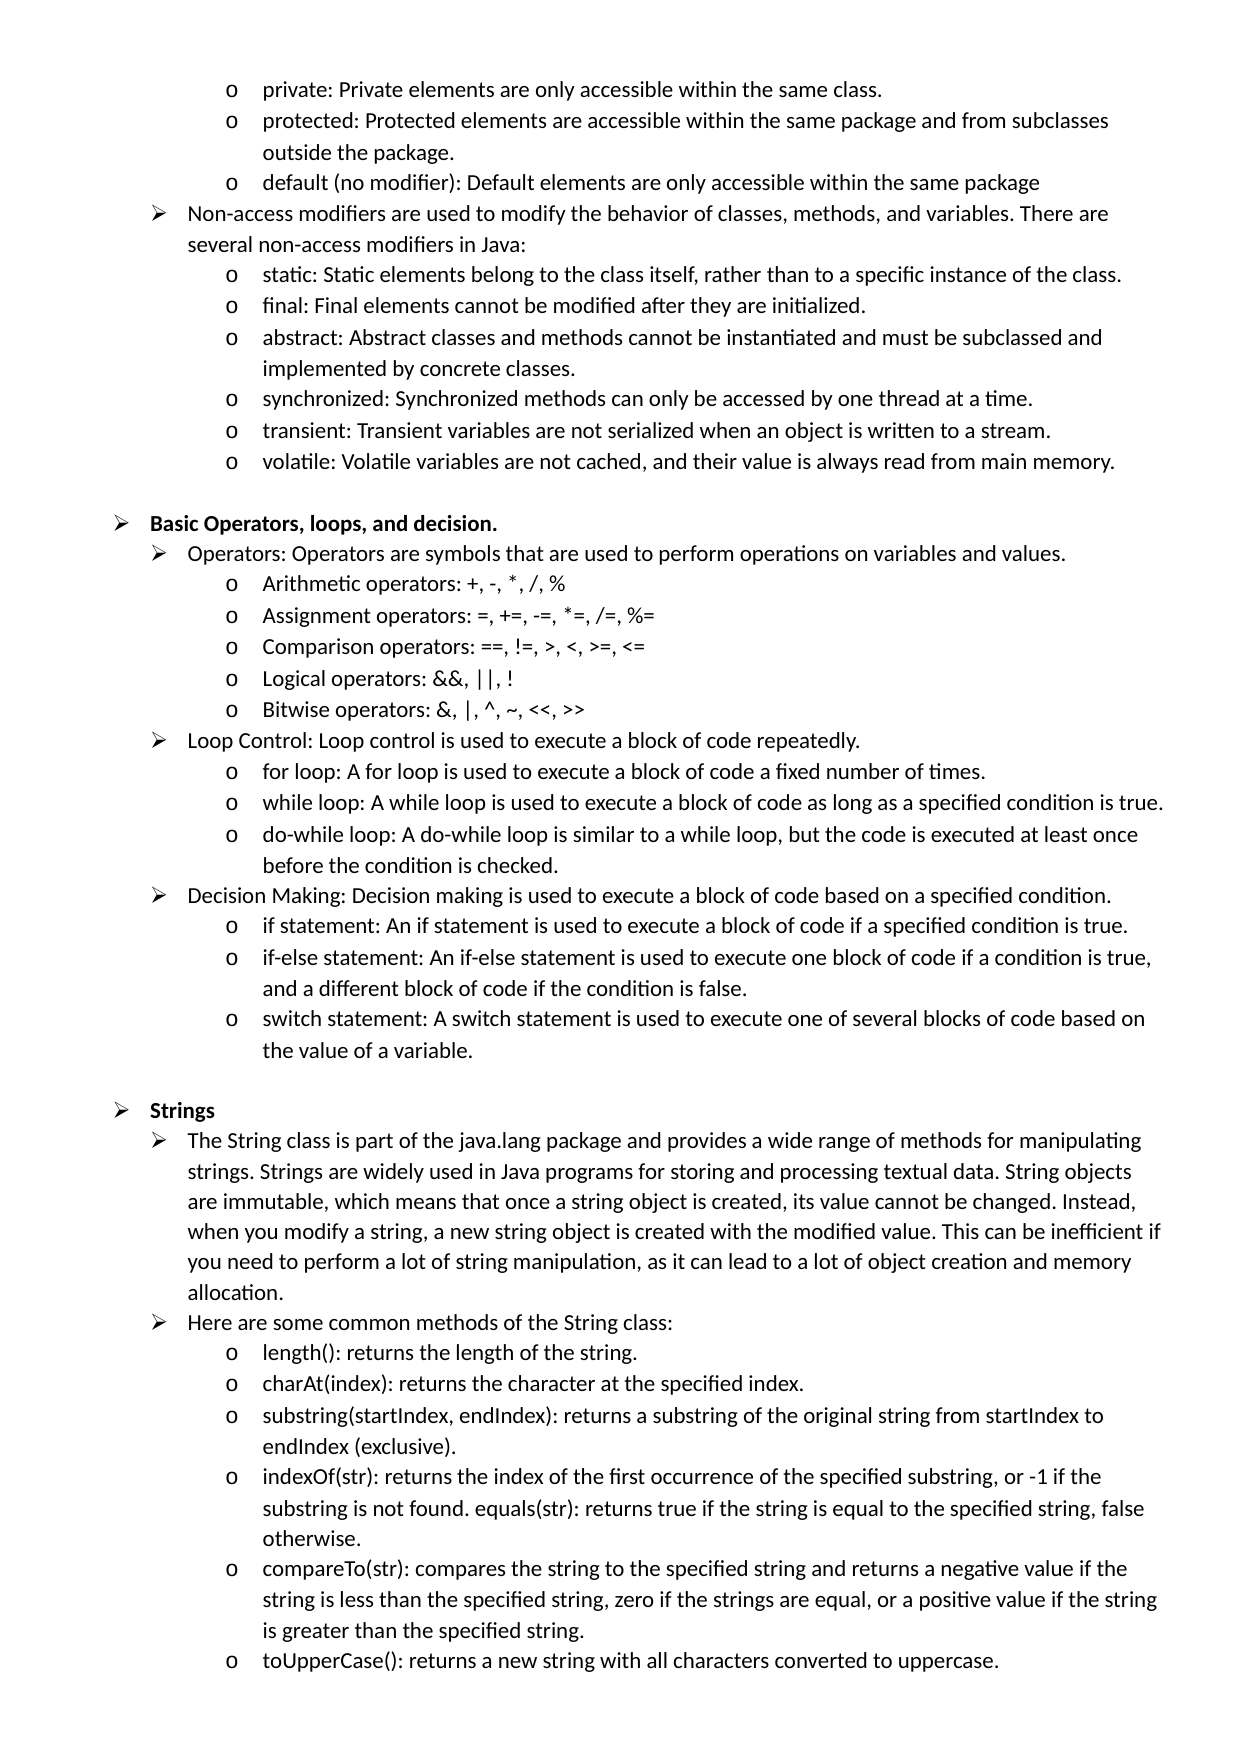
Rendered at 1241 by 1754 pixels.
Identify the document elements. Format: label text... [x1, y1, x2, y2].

list if-else statement: An if-else statement is used to execute one block of code if a condition is true, and a different block of code if the condition is false. [225, 943, 1165, 1002]
list Non-access modifiers are used to modify the behavior of classes, methods, and variables. There are several non-access modifiers in Java: [150, 199, 1165, 258]
list Bitwise operators: &, |, ^, ~, <<, >> [225, 695, 1165, 724]
list Strings [112, 1096, 1165, 1124]
list for loop: A for loop is used to execute a block of code a fixed number of times. [225, 757, 1165, 786]
list Logical operators: &&, ||, ! [225, 664, 1165, 693]
list toUpperCase(): returns a new string with all characters converted to uppercase. [225, 1646, 1165, 1675]
list static: Static elements belong to the class itself, rather than to a specific instance of the class. [225, 260, 1165, 289]
list private: Private elements are only accessible within the same class. [225, 75, 1165, 104]
list substring(startIndex, endIndex): returns a substring of the original string from startIndex to endIndex (exclusive). [225, 1401, 1165, 1460]
list Operators: Operators are symbols that are used to perform operations on variables and values. [150, 539, 1165, 567]
list transient: Transient variables are not serialized when an object is written to a stream. [225, 416, 1165, 445]
list Decision Making: Decision making is used to execute a block of code based on a specified condition. [150, 881, 1165, 909]
list Basic Operators, loops, and decision. [112, 509, 1165, 537]
list final: Final elements cannot be modified after they are initialized. [225, 291, 1165, 321]
list Comparison operators: ==, !=, >, <, >=, <= [225, 632, 1165, 661]
list switch statement: A switch statement is used to execute one of several blocks of code based on the value of a variable. [225, 1004, 1165, 1064]
list compareTo(str): compares the string to the specified string and returns a negative value if the string is less than the specified string, zero if the strings are equal, or a positive value if the string is greater than the specified string. [225, 1554, 1165, 1644]
list charAt(index): returns the character at the specified index. [225, 1369, 1165, 1399]
list Arithmetic operators: +, -, *, /, % [225, 569, 1165, 598]
list default (no modifier): Default elements are only accessible within the same package [225, 168, 1165, 197]
list protected: Protected elements are accessible within the same package and from subclasses outside the package. [225, 106, 1165, 166]
list The String class is part of the java.lang package and provides a wide range of methods for manipulating strings. Strings are widely used in Java programs for storing and processing textual data. String objects are immutable, which means that once a string object is created, its value cannot be changed. Instead, when you modify a string, a new string object is created with the modified value. This can be inefficient if you need to perform a lot of string manipulation, as it can lead to a lot of object creation and memory allocation. [150, 1127, 1165, 1306]
list indexOf(str): returns the index of the first occurrence of the specified substring, or -1 if the substring is not found. equals(str): returns true if the string is equal to the specified string, false otherwise. [225, 1462, 1165, 1552]
list length(): returns the length of the string. [225, 1338, 1165, 1367]
list if statement: An if statement is used to execute a block of code if a specified condition is true. [225, 912, 1165, 941]
list Loop Control: Loop control is used to execute a block of code repeatedly. [150, 727, 1165, 755]
list Here are some common methods of the String class: [150, 1308, 1165, 1336]
list synchronized: Synchronized methods can only be accessed by one thread at a time. [225, 384, 1165, 413]
list Assignment operators: =, +=, -=, *=, /=, %= [225, 601, 1165, 630]
list do-while loop: A do-while loop is similar to a while loop, but the code is executed at least once before the condition is checked. [225, 820, 1165, 879]
list volatile: Volatile variables are not cached, and their value is always read from main memory. [225, 447, 1165, 476]
list while loop: A while loop is used to execute a block of code as long as a specified condition is true. [225, 788, 1165, 817]
list abstract: Abstract classes and methods cannot be instantiated and must be subclassed and implemented by concrete classes. [225, 323, 1165, 382]
